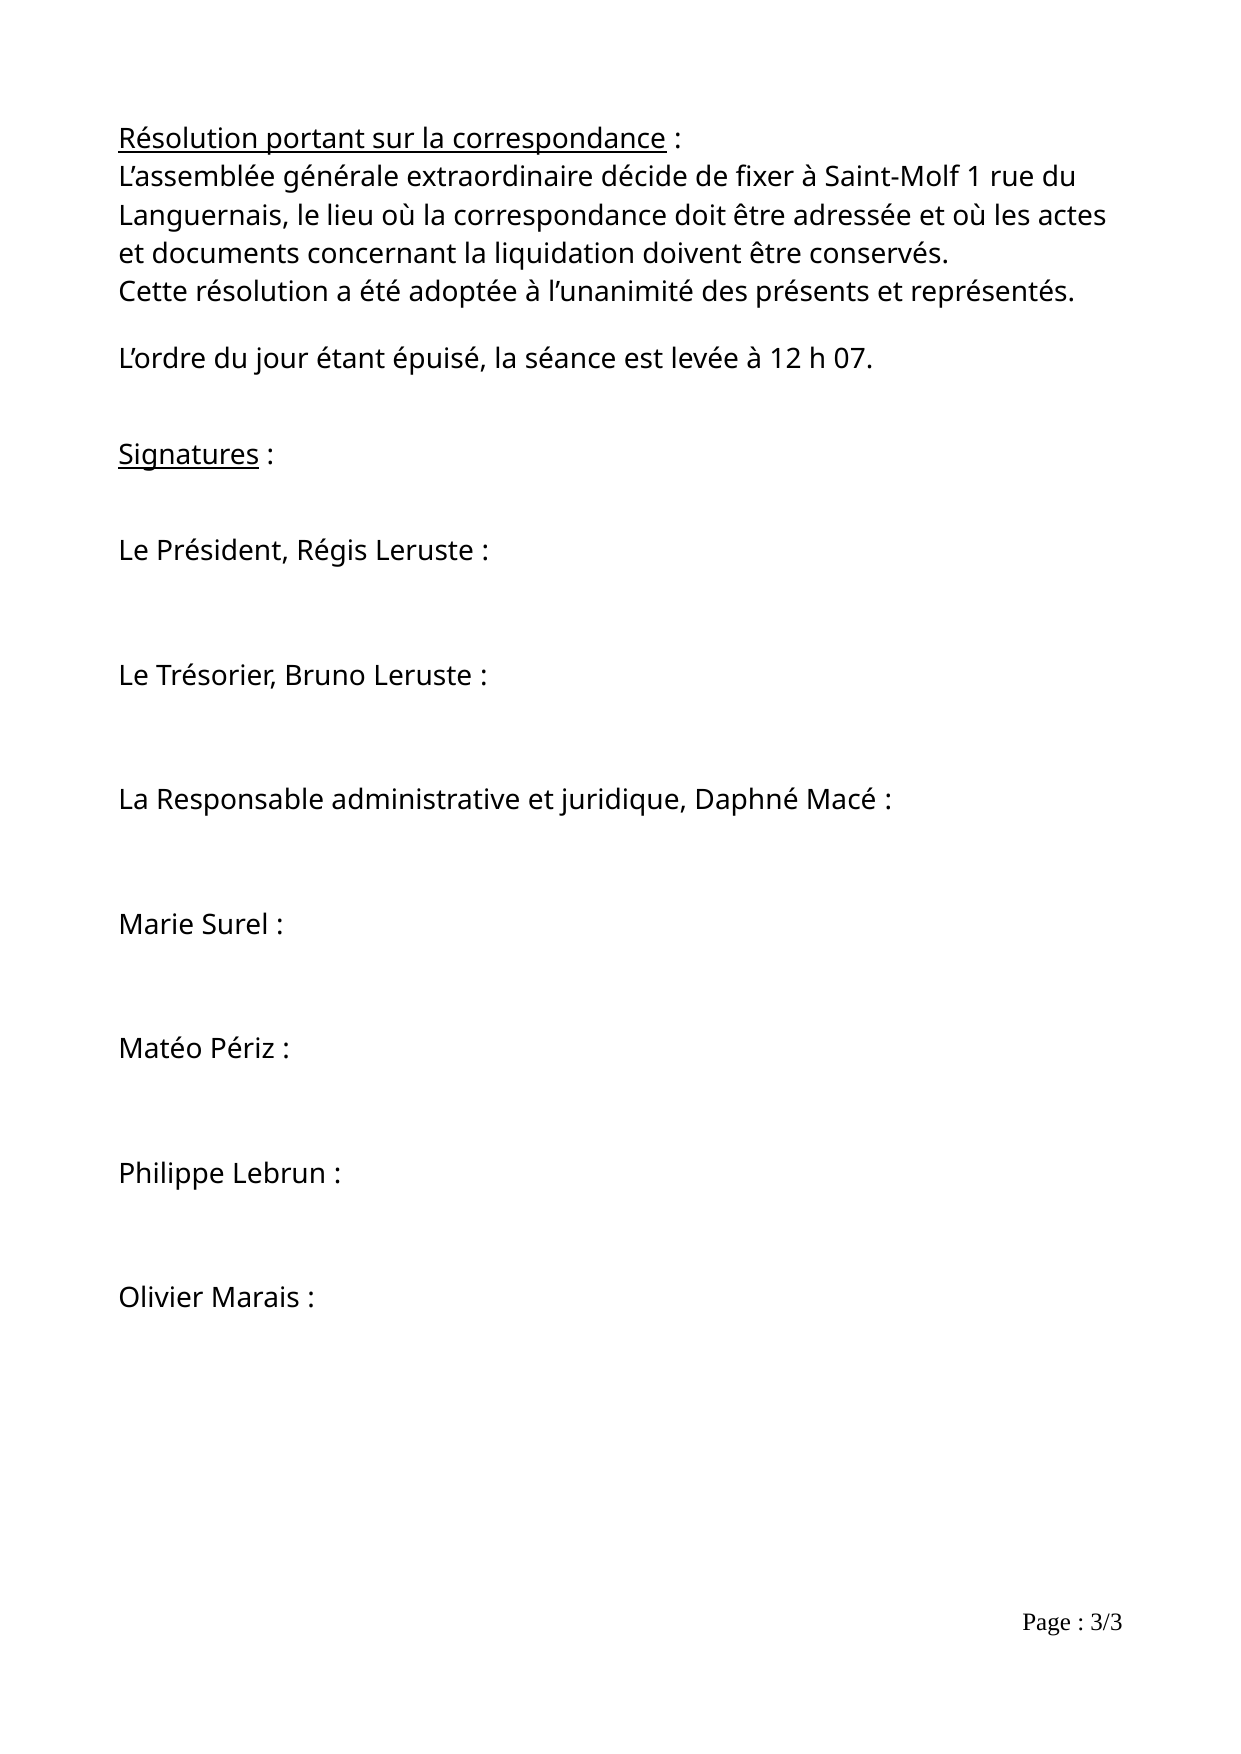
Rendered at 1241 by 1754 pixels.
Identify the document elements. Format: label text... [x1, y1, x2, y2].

text Matéo Périz : [118, 1028, 1122, 1067]
text Le Trésorier, Bruno Leruste : [118, 655, 1122, 693]
text Le Président, Régis Leruste : [118, 530, 1122, 568]
text Résolution portant sur la correspondance : L’assemblée générale extraordinaire décide de fixer à Saint-Molf 1 rue du Languernais, le lieu où la correspondance doit être adressée et où les actes et documents concernant la liquidation doivent être conservés. [118, 118, 1122, 271]
text La Responsable administrative et juridique, Daphné Macé : [118, 779, 1122, 818]
text Philippe Lebrun : [118, 1153, 1122, 1191]
text L’ordre du jour étant épuisé, la séance est levée à 12 h 07. [118, 310, 1122, 377]
text Cette résolution a été adoptée à l’unanimité des présents et représentés. [118, 271, 1122, 310]
text Marie Surel : [118, 904, 1122, 942]
text Signatures : [118, 434, 1122, 473]
text Olivier Marais : [118, 1278, 1122, 1316]
